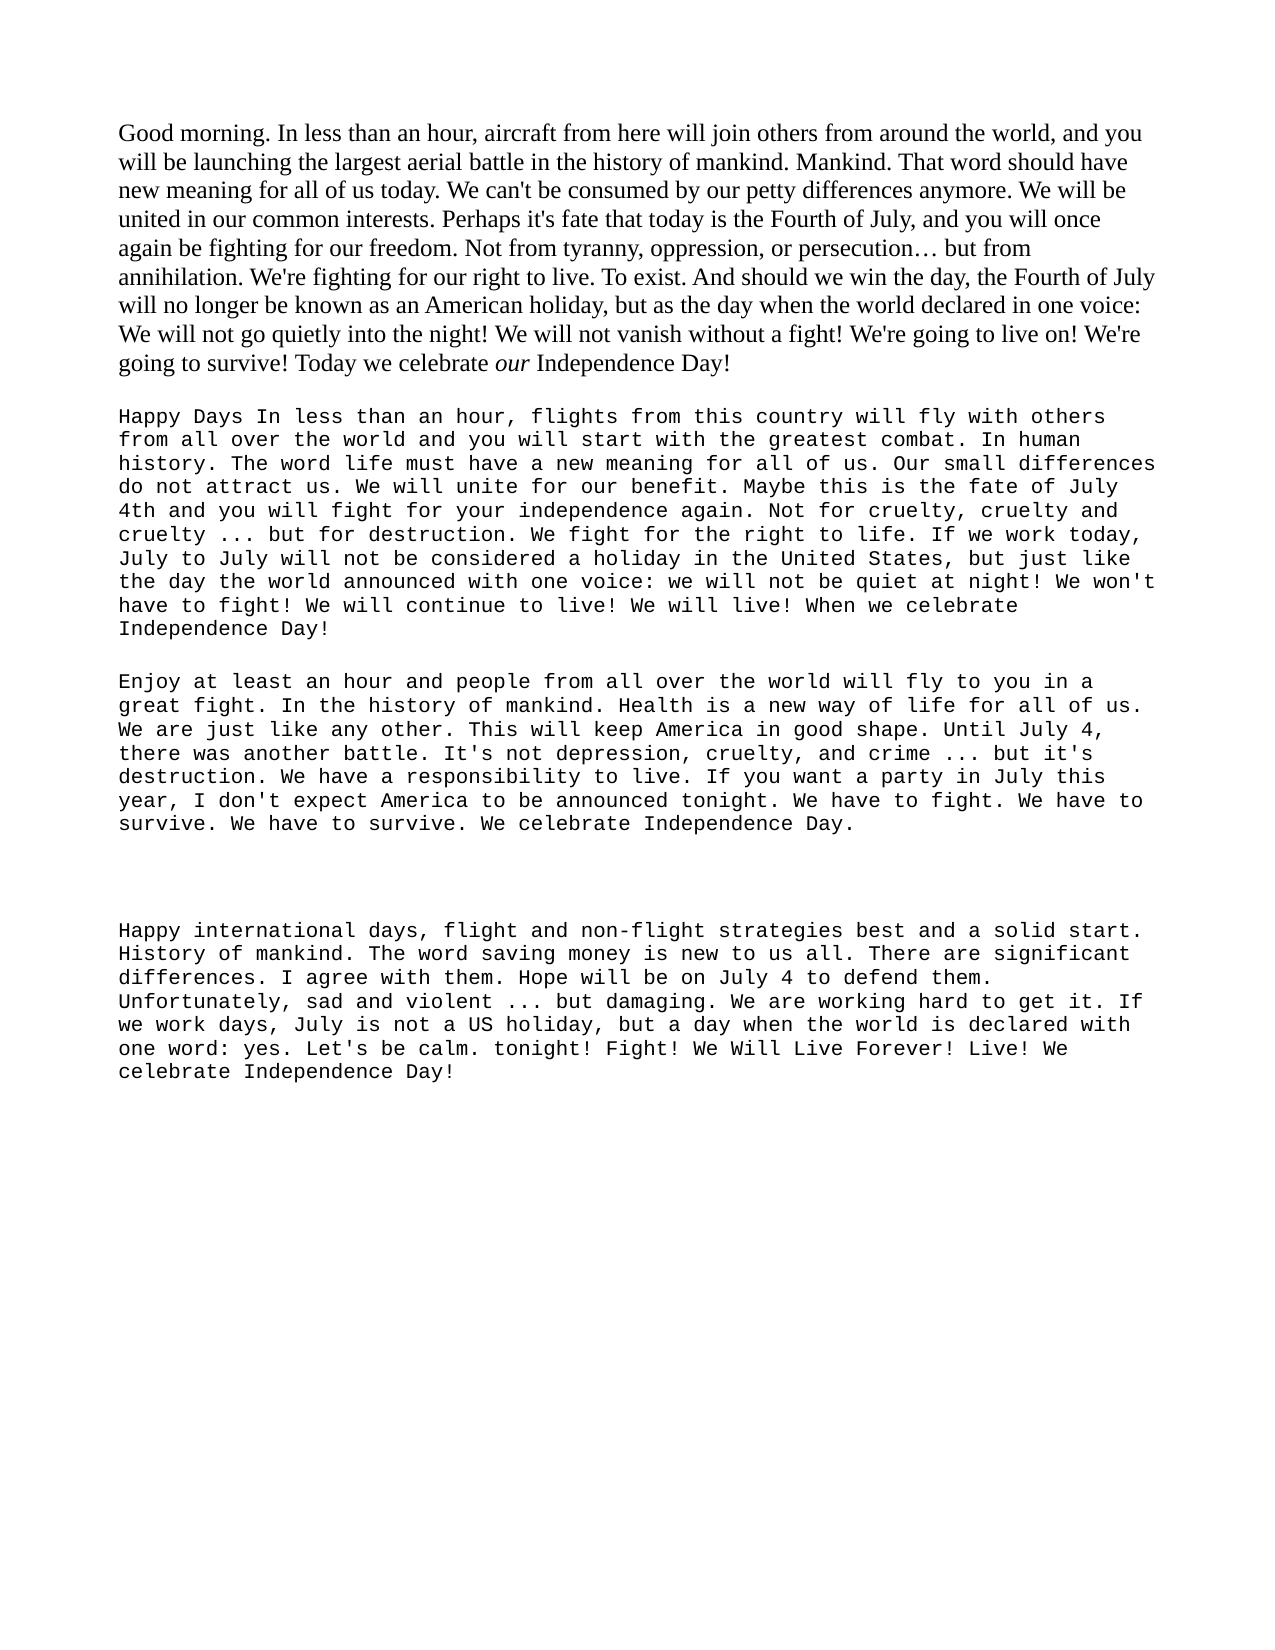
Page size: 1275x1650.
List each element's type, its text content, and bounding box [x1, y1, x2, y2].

text Happy international days, flight and non-flight strategies best and a solid start. History of mankind. The word saving money is new to us all. There are significant differences. I agree with them. Hope will be on July 4 to defend them. Unfortunately, sad and violent ... but damaging. We are working hard to get it. If we work days, July is not a US holiday, but a day when the world is declared with one word: yes. Let's be calm. tonight! Fight! We Will Live Forever! Live! We celebrate Independence Day! [118, 920, 1157, 1085]
text Good morning. In less than an hour, aircraft from here will join others from around the world, and you will be launching the largest aerial battle in the history of mankind. Mankind. That word should have new meaning for all of us today. We can't be consumed by our petty differences anymore. We will be united in our common interests. Perhaps it's fate that today is the Fourth of July, and you will once again be fighting for our freedom. Not from tyranny, oppression, or persecution… but from annihilation. We're fighting for our right to live. To exist. And should we win the day, the Fourth of July will no longer be known as an American holiday, but as the day when the world declared in one voice: We will not go quietly into the night! We will not vanish without a fight! We're going to live on! We're going to survive! Today we celebrate our Independence Day! [118, 118, 1157, 377]
text Happy Days In less than an hour, flights from this country will fly with others from all over the world and you will start with the greatest combat. In human history. The word life must have a new meaning for all of us. Our small differences do not attract us. We will unite for our benefit. Maybe this is the fate of July 4th and you will fight for your independence again. Not for cruelty, cruelty and cruelty ... but for destruction. We fight for the right to life. If we work today, July to July will not be considered a holiday in the United States, but just like the day the world announced with one voice: we will not be quiet at night! We won't have to fight! We will continue to live! We will live! When we celebrate Independence Day! [118, 406, 1157, 642]
text Enjoy at least an hour and people from all over the world will fly to you in a great fight. In the history of mankind. Health is a new way of life for all of us. We are just like any other. This will keep America in good shape. Until July 4, there was another battle. It's not depression, cruelty, and crime ... but it's destruction. We have a responsibility to live. If you want a party in July this year, I don't expect America to be announced tonight. We have to fight. We have to survive. We have to survive. We celebrate Independence Day. [118, 672, 1157, 837]
